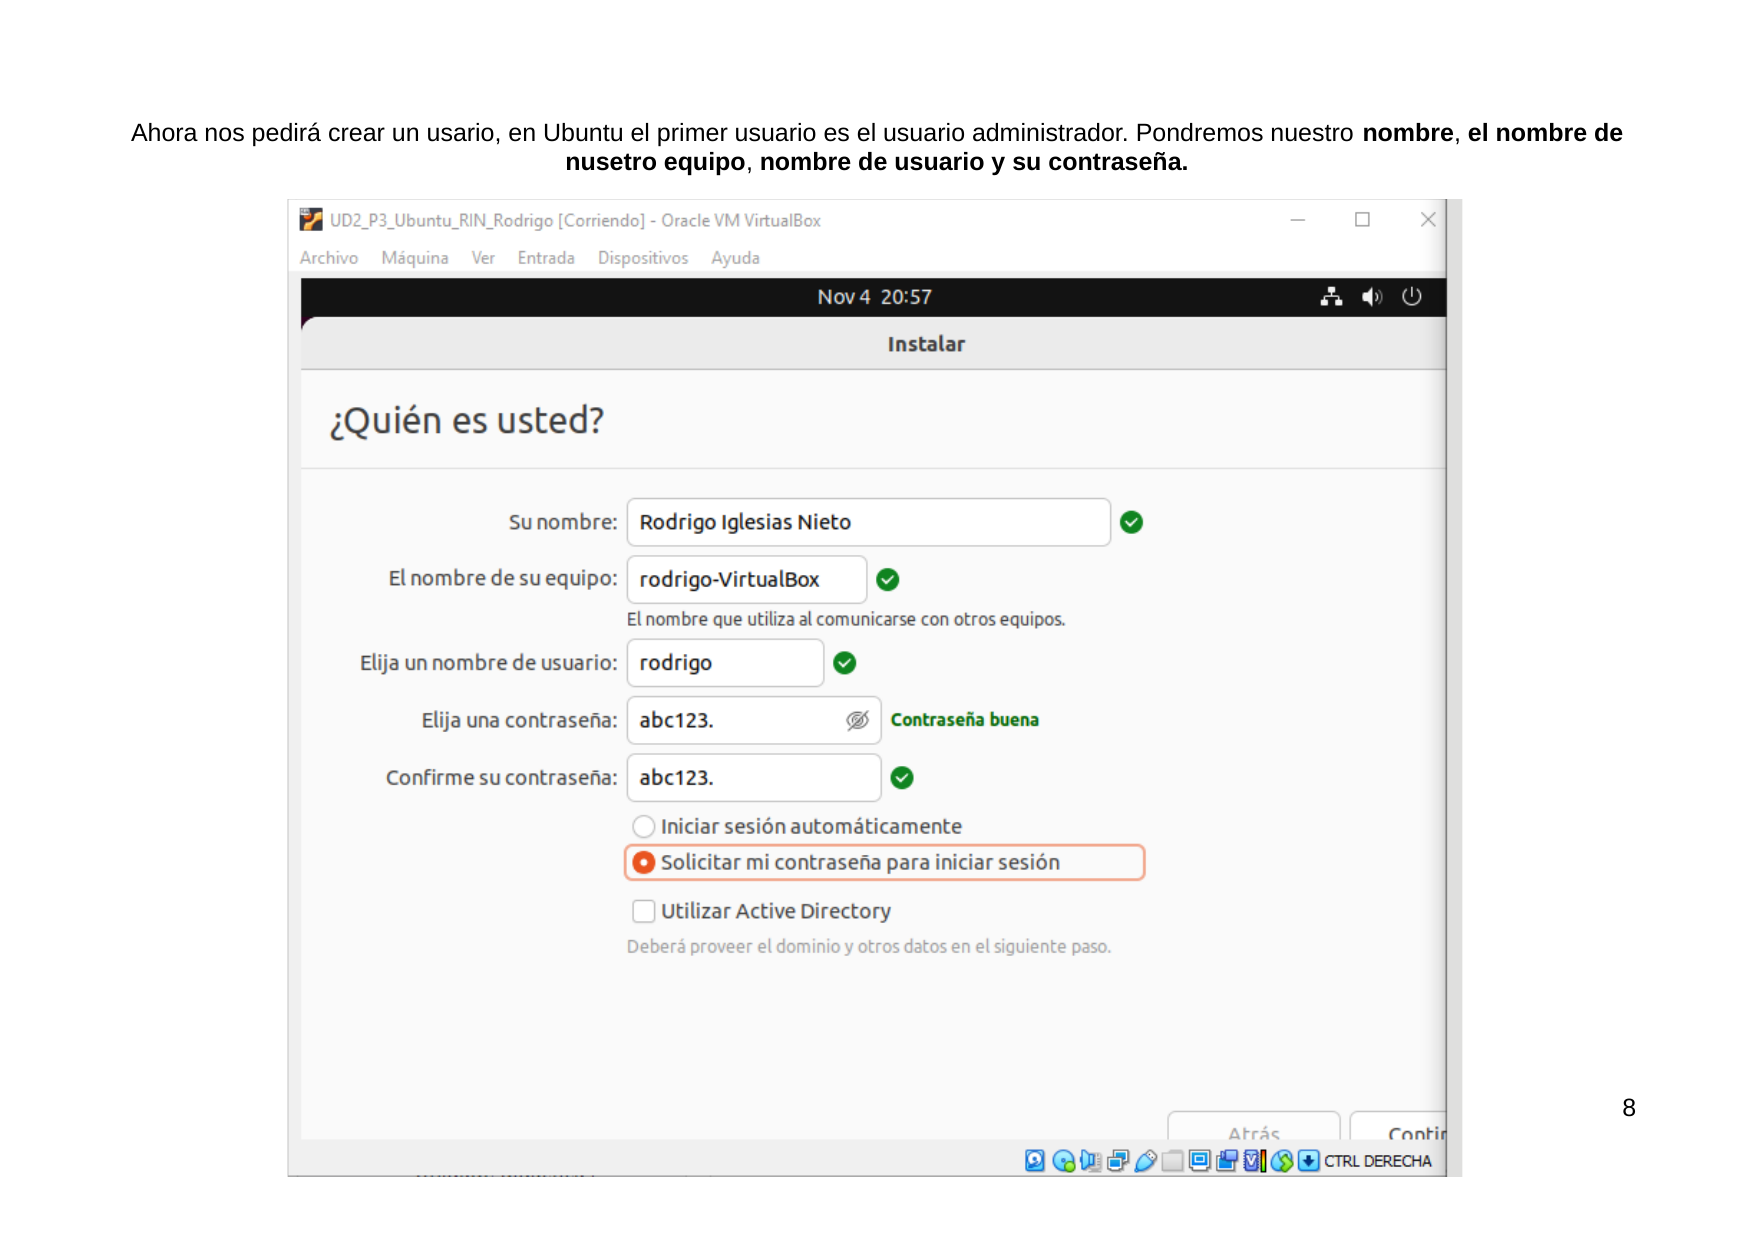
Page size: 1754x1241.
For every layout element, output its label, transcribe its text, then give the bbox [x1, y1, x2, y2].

text Ahora nos pedirá crear un usario, en Ubuntu el primer usuario es el usuario administrador. Pondremos nuestro nombre, el nombre de nusetro equipo, nombre de usuario y su contraseña. [118, 118, 1636, 176]
picture [287, 199, 1463, 1177]
